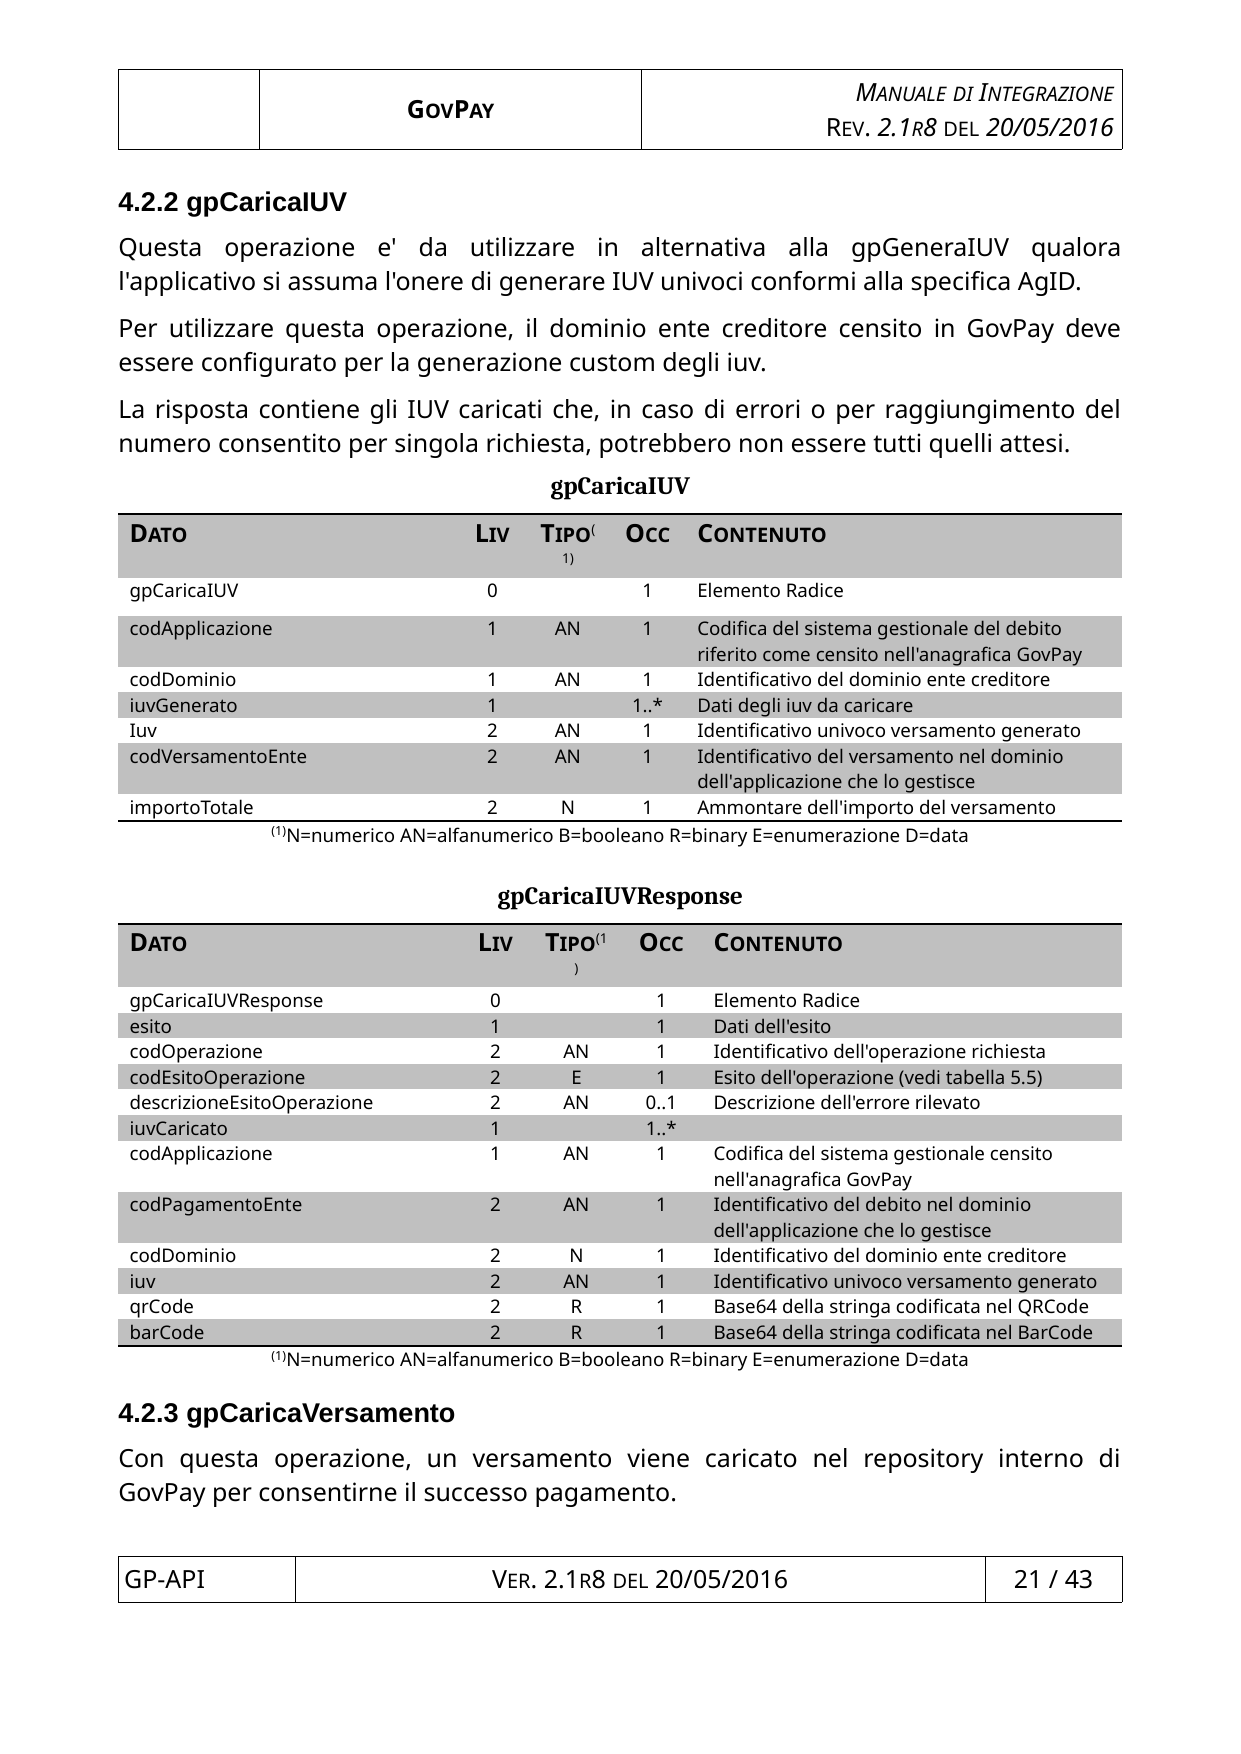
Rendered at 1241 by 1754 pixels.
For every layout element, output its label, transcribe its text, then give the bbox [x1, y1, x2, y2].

table_cell AN [532, 1268, 620, 1294]
table_cell 1 [620, 1013, 702, 1038]
table_cell Ammontare dell'importo del versamento [686, 794, 1122, 820]
table_cell 1 [458, 1115, 532, 1141]
table_cell AN [526, 616, 609, 667]
table_cell Identificativo univoco versamento generato [686, 718, 1122, 743]
table_cell gpCaricaIUV [118, 578, 458, 616]
table_header gpCaricaIUVResponse [118, 882, 1122, 923]
table_cell Occ [609, 515, 686, 578]
table_cell Liv [458, 925, 532, 987]
table_cell Identificativo del dominio ente creditore [702, 1243, 1122, 1268]
table_cell 1 [609, 578, 686, 616]
table_cell 1 [609, 718, 686, 743]
table_cell 2 [458, 1319, 532, 1345]
table_cell 2 [458, 1090, 532, 1115]
table_cell 1..* [609, 692, 686, 718]
table_cell codVersamentoEnte [118, 743, 458, 794]
table_cell codDominio [118, 667, 458, 692]
table_cell 2 [458, 1064, 532, 1089]
table_cell Liv [458, 515, 526, 578]
table_cell Dato [118, 925, 458, 987]
table_cell codPagamentoEnte [118, 1192, 458, 1243]
table_cell Dati dell'esito [702, 1013, 1122, 1038]
table_cell iuvCaricato [118, 1115, 458, 1141]
table_cell 2 [458, 718, 526, 743]
table_cell 1 [458, 616, 526, 667]
table_cell AN [532, 1192, 620, 1243]
table_cell 1 [609, 743, 686, 794]
table_cell 1 [620, 1319, 702, 1345]
table_cell importoTotale [118, 794, 458, 820]
table_cell [526, 578, 609, 616]
table_cell 1 [620, 1268, 702, 1294]
text La risposta contiene gli IUV caricati che, in caso di errori o per raggiungimento del numero consentito per singola richiesta, potrebbero non essere tutti quelli attesi. [118, 391, 1122, 459]
table_cell 1 [458, 667, 526, 692]
table_cell gpCaricaIUVResponse [118, 988, 458, 1013]
table_cell N [526, 794, 609, 820]
table_cell Iuv [118, 718, 458, 743]
table_cell 2 [458, 794, 526, 820]
table_cell iuvGenerato [118, 692, 458, 718]
table_cell 1 [620, 1192, 702, 1243]
table_cell Tipo(1) [526, 515, 609, 578]
table_cell Identificativo del versamento nel dominio dell'applicazione che lo gestisce [686, 743, 1122, 794]
table_cell Base64 della stringa codificata nel BarCode [702, 1319, 1122, 1345]
table_cell 1 [620, 1064, 702, 1089]
table_cell Esito dell'operazione (vedi tabella 5.5) [702, 1064, 1122, 1089]
text (1)N=numerico AN=alfanumerico B=booleano R=binary E=enumerazione D=data [118, 822, 1122, 847]
table_cell Identificativo dell'operazione richiesta [702, 1039, 1122, 1064]
table_cell [532, 1115, 620, 1141]
table_cell Descrizione dell'errore rilevato [702, 1090, 1122, 1115]
table_cell [532, 1013, 620, 1038]
table_cell 1 [620, 1141, 702, 1192]
table_cell 1..* [620, 1115, 702, 1141]
table_cell AN [526, 743, 609, 794]
table_cell E [532, 1064, 620, 1089]
table_cell 1 [609, 616, 686, 667]
table_cell AN [526, 718, 609, 743]
table_header gpCaricaIUV [118, 472, 1122, 513]
table_cell Identificativo univoco versamento generato [702, 1268, 1122, 1294]
table_cell codEsitoOperazione [118, 1064, 458, 1089]
table_cell R [532, 1294, 620, 1319]
table_cell Base64 della stringa codificata nel QRCode [702, 1294, 1122, 1319]
table_cell 0 [458, 578, 526, 616]
table_cell AN [532, 1039, 620, 1064]
table_cell Tipo(1) [532, 925, 620, 987]
subtitle gpCaricaVersamento [118, 1397, 1122, 1428]
table_cell 0..1 [620, 1090, 702, 1115]
table_cell qrCode [118, 1294, 458, 1319]
table_cell 1 [609, 667, 686, 692]
table_cell AN [532, 1141, 620, 1192]
table_cell 1 [609, 794, 686, 820]
table_cell Contenuto [702, 925, 1122, 987]
table_cell 1 [458, 1141, 532, 1192]
table_cell Codifica del sistema gestionale censito nell'anagrafica GovPay [702, 1141, 1122, 1192]
table_cell Occ [620, 925, 702, 987]
table_cell 2 [458, 743, 526, 794]
table_cell R [532, 1319, 620, 1345]
table_cell AN [526, 667, 609, 692]
table_cell Elemento Radice [686, 578, 1122, 616]
text (1)N=numerico AN=alfanumerico B=booleano R=binary E=enumerazione D=data [118, 1347, 1122, 1372]
table_cell N [532, 1243, 620, 1268]
table_cell Dati degli iuv da caricare [686, 692, 1122, 718]
table_cell codApplicazione [118, 1141, 458, 1192]
table_cell esito [118, 1013, 458, 1038]
table_cell Identificativo del dominio ente creditore [686, 667, 1122, 692]
table_cell 2 [458, 1243, 532, 1268]
table_cell codOperazione [118, 1039, 458, 1064]
table_cell Elemento Radice [702, 988, 1122, 1013]
table_cell codDominio [118, 1243, 458, 1268]
table_cell iuv [118, 1268, 458, 1294]
table_cell 1 [620, 1243, 702, 1268]
table_cell [532, 988, 620, 1013]
table_cell 2 [458, 1268, 532, 1294]
text Questa operazione e' da utilizzare in alternativa alla gpGeneraIUV qualora l'applicativo si assuma l'onere di generare IUV univoci conformi alla specifica AgID. [118, 230, 1122, 298]
table_cell AN [532, 1090, 620, 1115]
subtitle gpCaricaIUV [118, 186, 1122, 217]
text Per utilizzare questa operazione, il dominio ente creditore censito in GovPay deve essere configurato per la generazione custom degli iuv. [118, 311, 1122, 379]
table_cell 1 [620, 1039, 702, 1064]
table_cell 0 [458, 988, 532, 1013]
table_cell 1 [458, 1013, 532, 1038]
table_cell 1 [458, 692, 526, 718]
table_cell 2 [458, 1039, 532, 1064]
table_cell Identificativo del debito nel dominio dell'applicazione che lo gestisce [702, 1192, 1122, 1243]
table_cell Dato [118, 515, 458, 578]
table_cell descrizioneEsitoOperazione [118, 1090, 458, 1115]
table_cell Codifica del sistema gestionale del debito riferito come censito nell'anagrafica GovPay [686, 616, 1122, 667]
table_cell [702, 1115, 1122, 1141]
table_cell 2 [458, 1294, 532, 1319]
table_cell 1 [620, 1294, 702, 1319]
table_cell Contenuto [686, 515, 1122, 578]
table_cell barCode [118, 1319, 458, 1345]
table_cell 2 [458, 1192, 532, 1243]
table_cell codApplicazione [118, 616, 458, 667]
table_cell 1 [620, 988, 702, 1013]
table_cell [526, 692, 609, 718]
text Con questa operazione, un versamento viene caricato nel repository interno di GovPay per consentirne il successo pagamento. [118, 1441, 1122, 1509]
